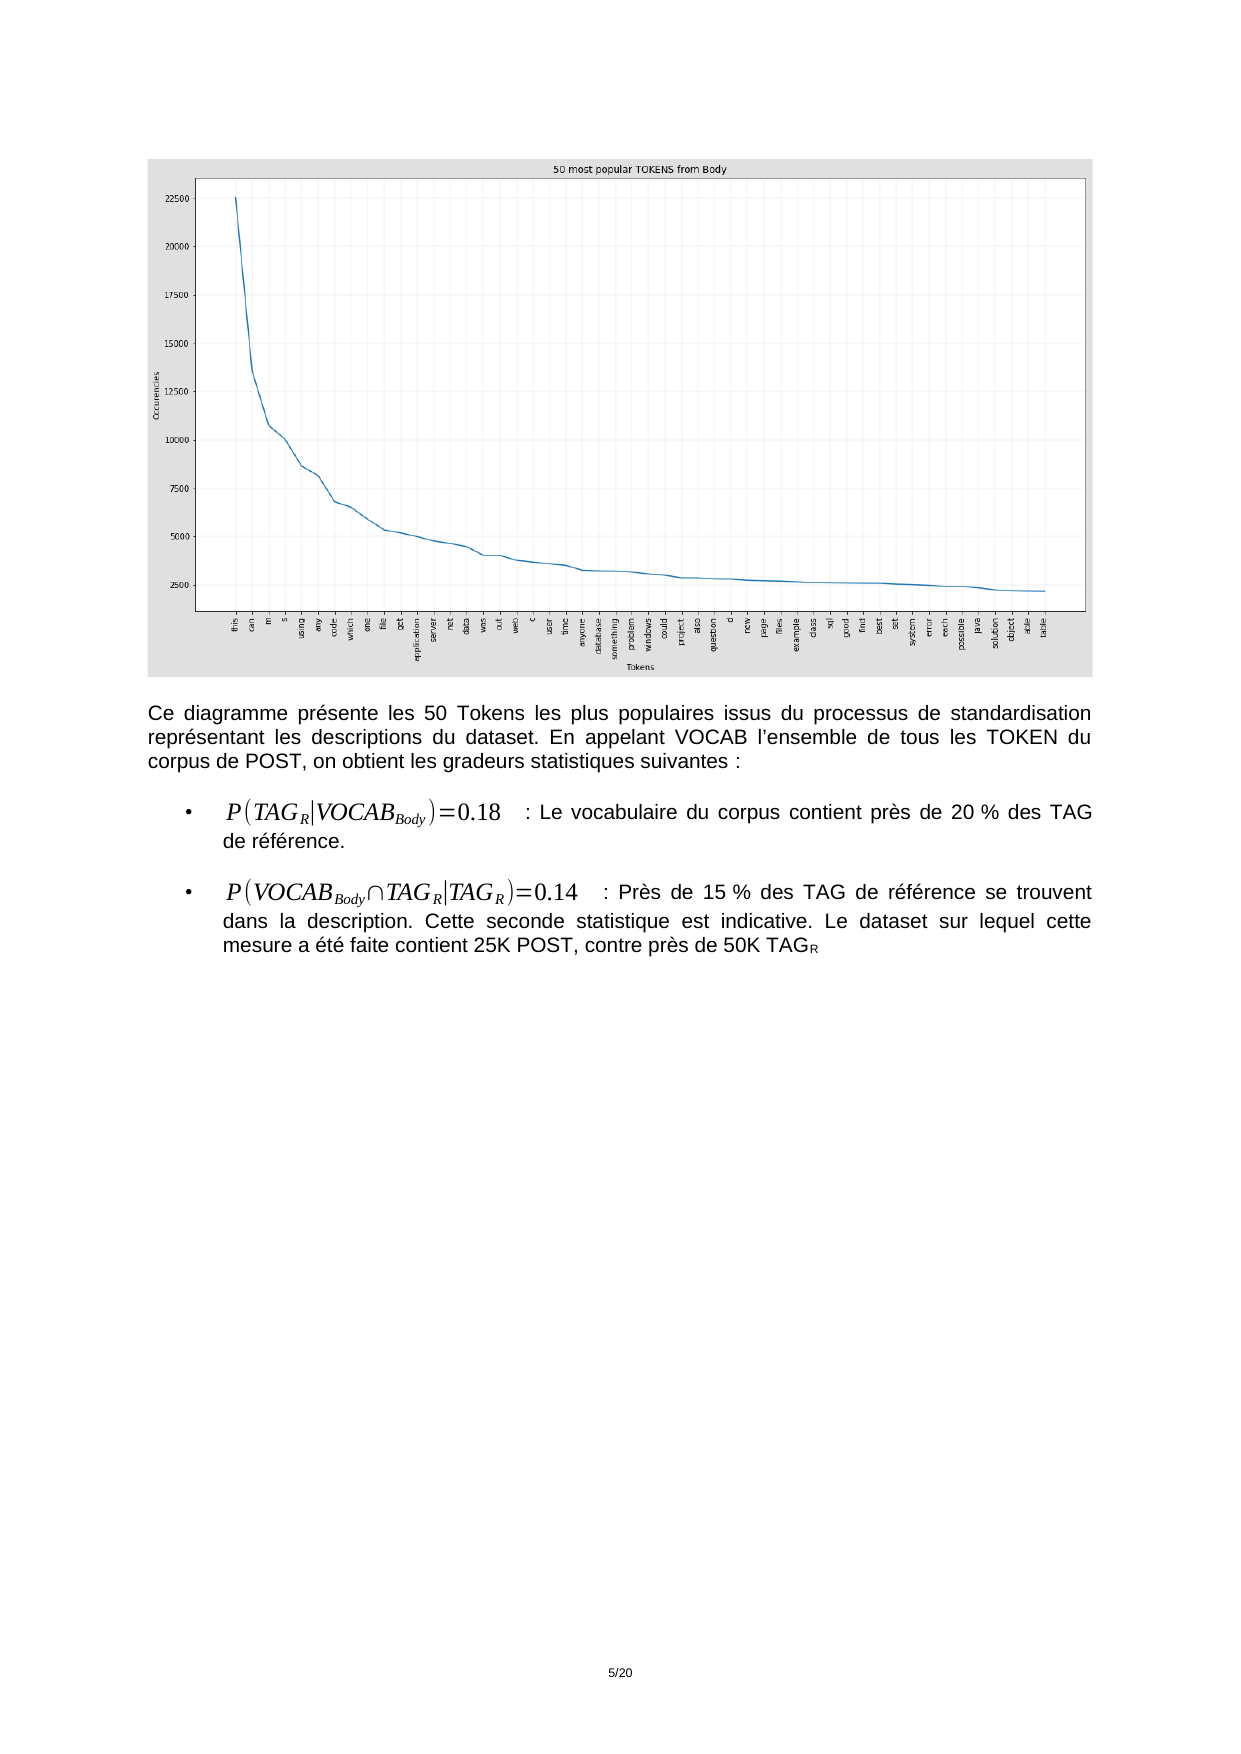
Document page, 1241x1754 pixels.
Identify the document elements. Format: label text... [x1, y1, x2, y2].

list : Près de 15 % des TAG de référence se trouvent dans la description. Cette seconde statistique est indicative. Le dataset sur lequel cette mesure a été faite contient 25K POST, contre près de 50K TAGR [185, 877, 1092, 956]
text Ce diagramme présente les 50 Tokens les plus populaires issus du processus de standardisation représentant les descriptions du dataset. En appelant VOCAB l’ensemble de tous les TOKEN du corpus de POST, on obtient les gradeurs statistiques suivantes : [148, 701, 1092, 773]
picture [147, 159, 1093, 677]
list : Le vocabulaire du corpus contient près de 20 % des TAG de référence. [185, 797, 1092, 853]
